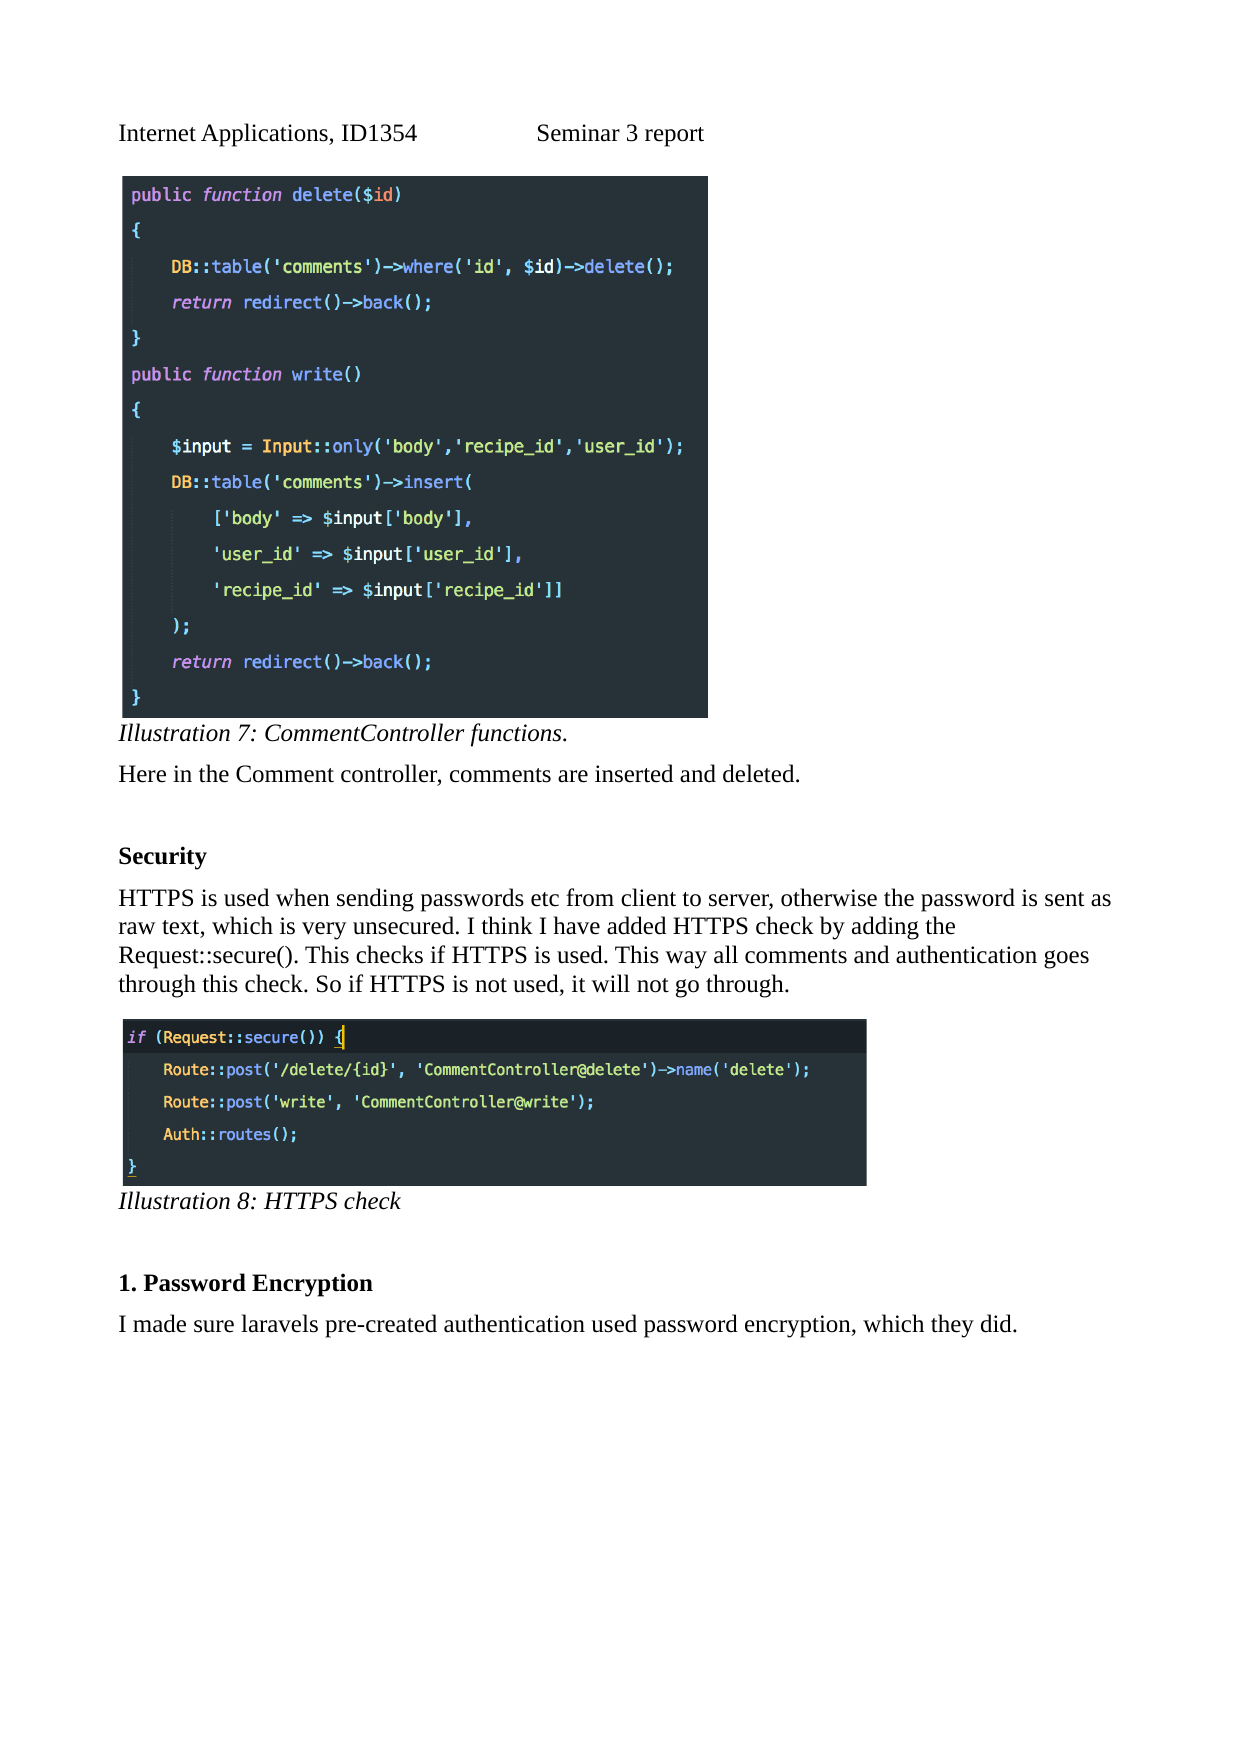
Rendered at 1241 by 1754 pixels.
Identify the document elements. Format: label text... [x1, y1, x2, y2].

text Illustration 8: HTTPS check [118, 1010, 1122, 1214]
text HTTPS is used when sending passwords etc from client to server, otherwise the password is sent as raw text, which is very unsecured. I think I have added HTTPS check by adding the Request::secure(). This checks if HTTPS is used. This way all comments and authentication goes through this check. So if HTTPS is not used, it will not go through. [118, 883, 1122, 998]
text I made sure laravels pre-created authentication used password encryption, which they did. [118, 1309, 1122, 1338]
text 1. Password Encryption [118, 1268, 1122, 1297]
text Here in the Comment controller, comments are inserted and deleted. [118, 759, 1122, 788]
text Illustration 7: CommentController functions. [118, 176, 1122, 746]
picture [122, 1019, 867, 1186]
picture [122, 176, 708, 718]
text Security [118, 841, 1122, 870]
